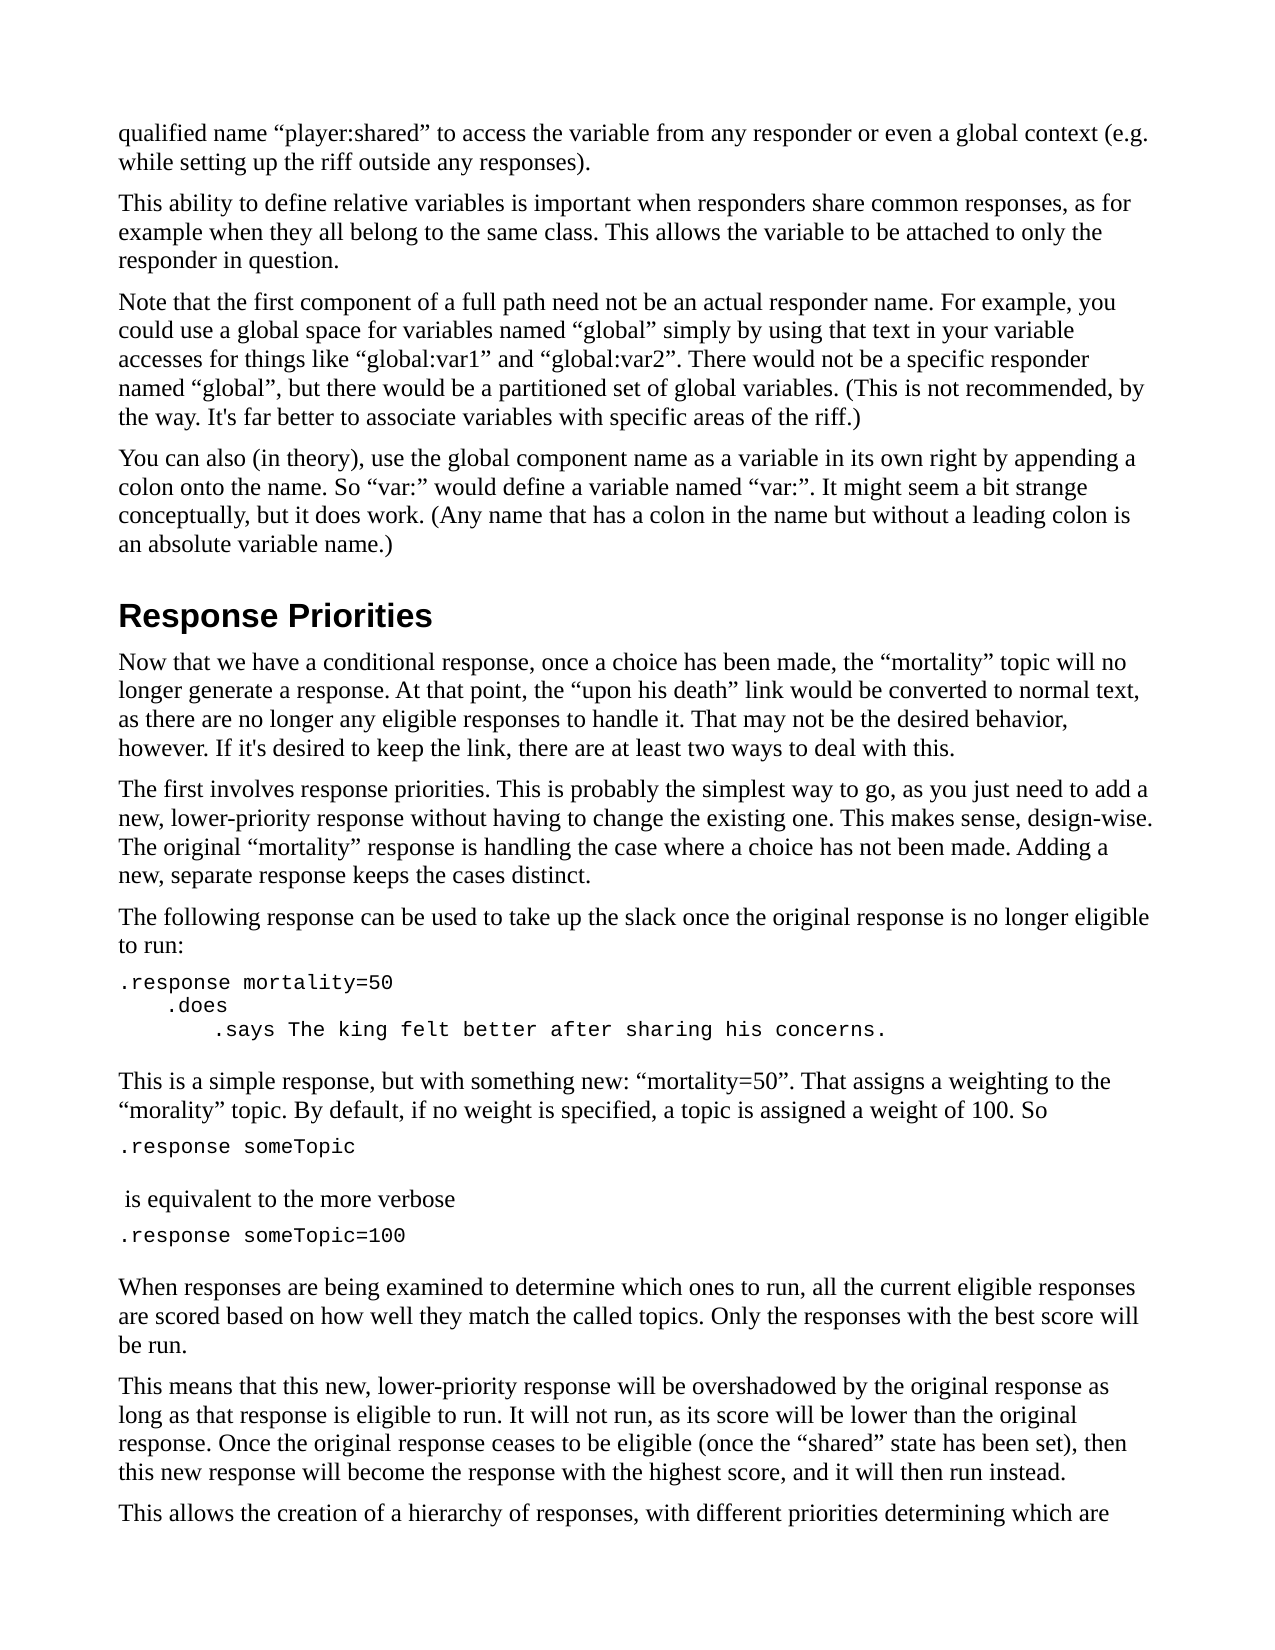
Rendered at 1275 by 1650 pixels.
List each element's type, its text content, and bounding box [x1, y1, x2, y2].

text This allows the creation of a hierarchy of responses, with different priorities determining which are [118, 1498, 1157, 1527]
text The first involves response priorities. This is probably the simplest way to go, as you just need to add a new, lower-priority response without having to change the existing one. This makes sense, design-wise. The original “mortality” response is handling the case where a choice has not been made. Adding a new, separate response keeps the cases distinct. [118, 774, 1157, 889]
text qualified name “player:shared” to access the variable from any responder or even a global context (e.g. while setting up the riff outside any responses). [118, 118, 1157, 176]
text When responses are being examined to determine which ones to run, all the current eligible responses are scored based on how well they match the called topics. Only the responses with the best score will be run. [118, 1272, 1157, 1358]
text This is a simple response, but with something new: “mortality=50”. That assigns a weighting to the “morality” topic. By default, if no weight is specified, a topic is assigned a weight of 100. So [118, 1066, 1157, 1124]
subtitle Response Priorities [118, 596, 1157, 634]
text Now that we have a conditional response, once a choice has been made, the “mortality” topic will no longer generate a response. At that point, the “upon his death” link would be converted to normal text, as there are no longer any eligible responses to handle it. That may not be the desired behavior, however. If it's desired to keep the link, there are at least two ways to deal with this. [118, 647, 1157, 762]
text .says The king felt better after sharing his concerns. [118, 1019, 1157, 1043]
text The following response can be used to take up the slack once the original response is no longer eligible to run: [118, 902, 1157, 959]
text This ability to define relative variables is important when responders share common responses, as for example when they all belong to the same class. This allows the variable to be attached to only the responder in question. [118, 188, 1157, 274]
text .response someTopic [118, 1136, 1157, 1160]
text This means that this new, lower-priority response will be overshadowed by the original response as long as that response is eligible to run. It will not run, as its score will be lower than the original response. Once the original response ceases to be eligible (once the “shared” state has been set), then this new response will become the response with the highest score, and it will then run instead. [118, 1371, 1157, 1486]
text .does [118, 995, 1157, 1019]
text is equivalent to the more verbose [118, 1184, 1157, 1212]
text Note that the first component of a full path need not be an actual responder name. For example, you could use a global space for variables named “global” simply by using that text in your variable accesses for things like “global:var1” and “global:var2”. There would not be a specific responder named “global”, but there would be a partitioned set of global variables. (This is not recommended, by the way. It's far better to associate variables with specific areas of the riff.) [118, 287, 1157, 431]
text .response someTopic=100 [118, 1225, 1157, 1248]
text You can also (in theory), use the global component name as a variable in its own right by appending a colon onto the name. So “var:” would define a variable named “var:”. It might seem a bit strange conceptually, but it does work. (Any name that has a colon in the name but without a leading colon is an absolute variable name.) [118, 443, 1157, 558]
text .response mortality=50 [118, 972, 1157, 995]
